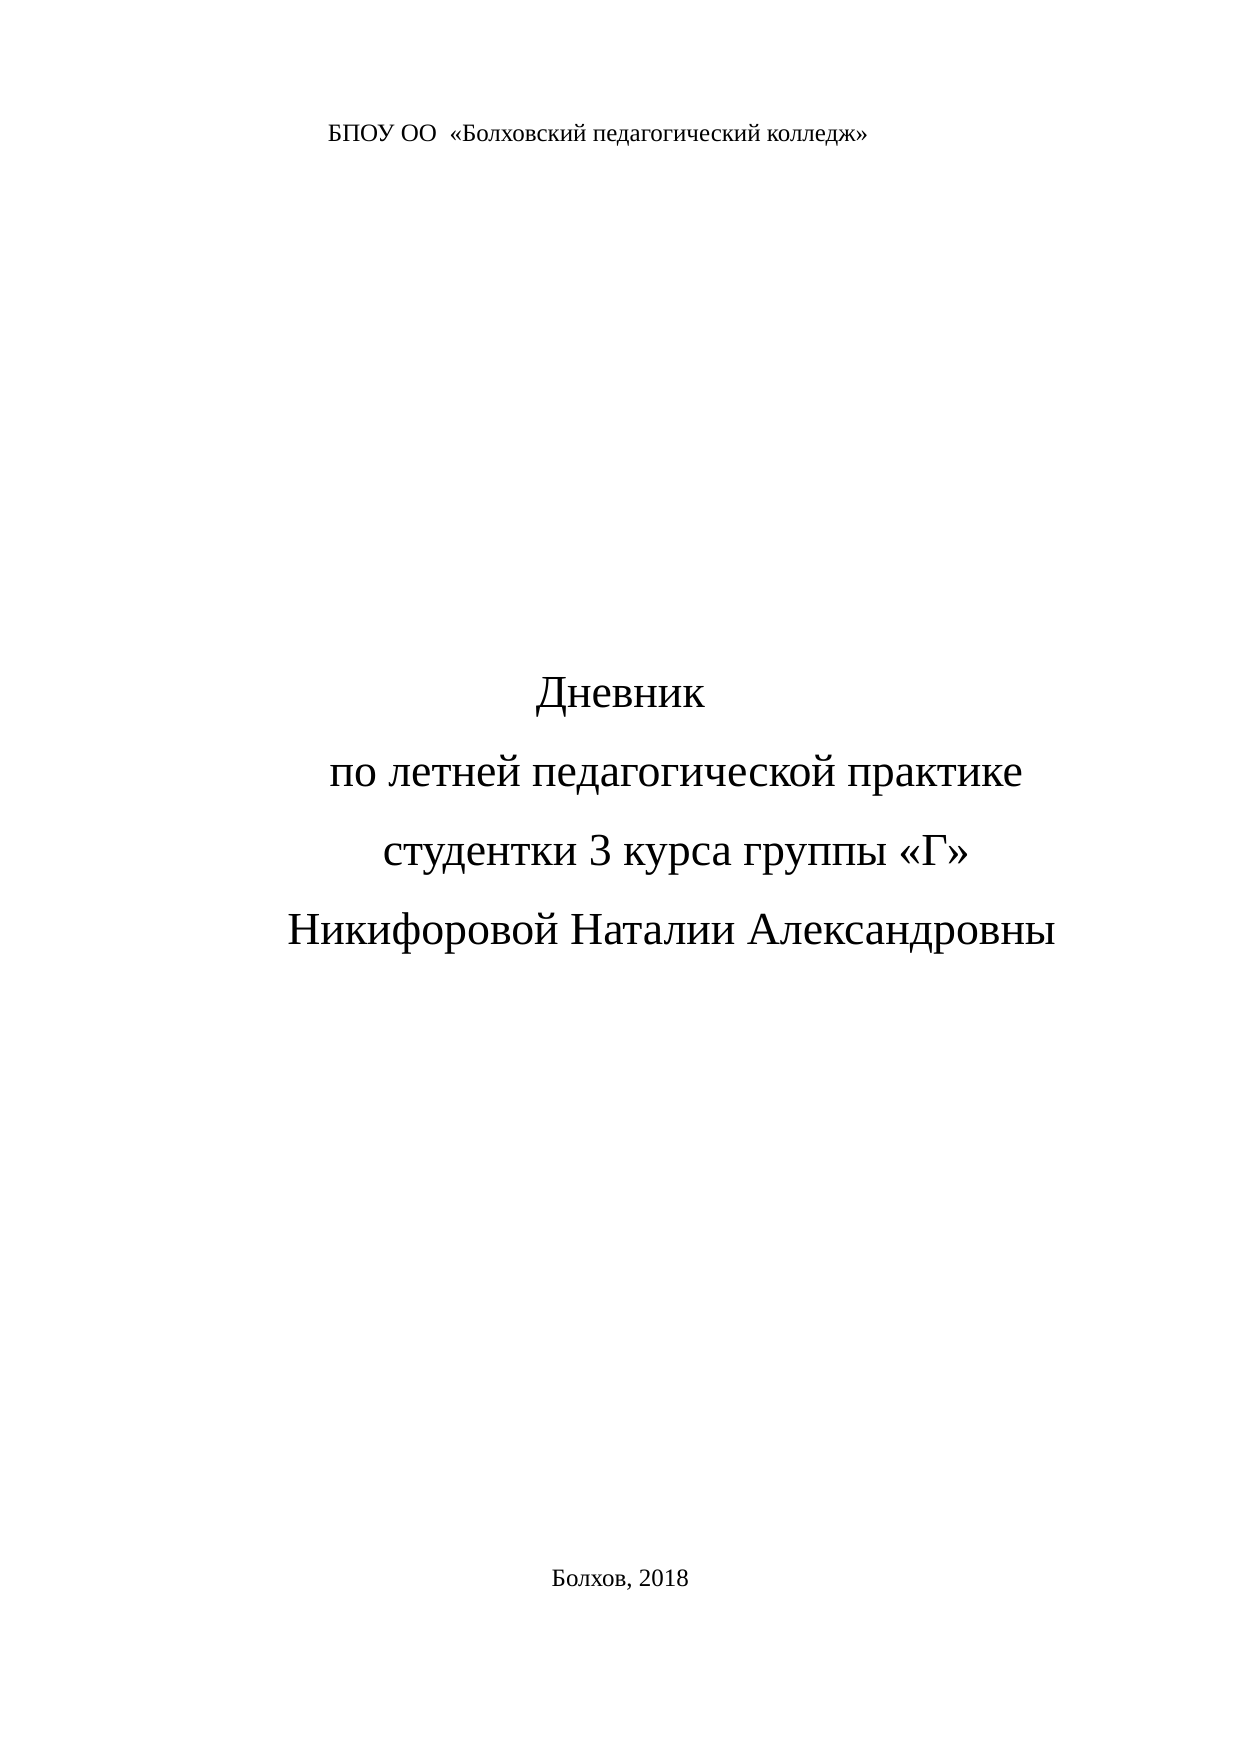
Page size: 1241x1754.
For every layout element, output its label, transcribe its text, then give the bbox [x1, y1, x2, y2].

text по летней педагогической практике [231, 744, 1122, 796]
text Болхов, 2018 [118, 1563, 1122, 1592]
text студентки 3 курса группы «Г» [231, 823, 1122, 875]
text БПОУ ОО «Болховский педагогический колледж» [74, 118, 1122, 147]
text Никифоровой Наталии Александровны [231, 902, 1122, 954]
text Дневник [118, 664, 1122, 717]
